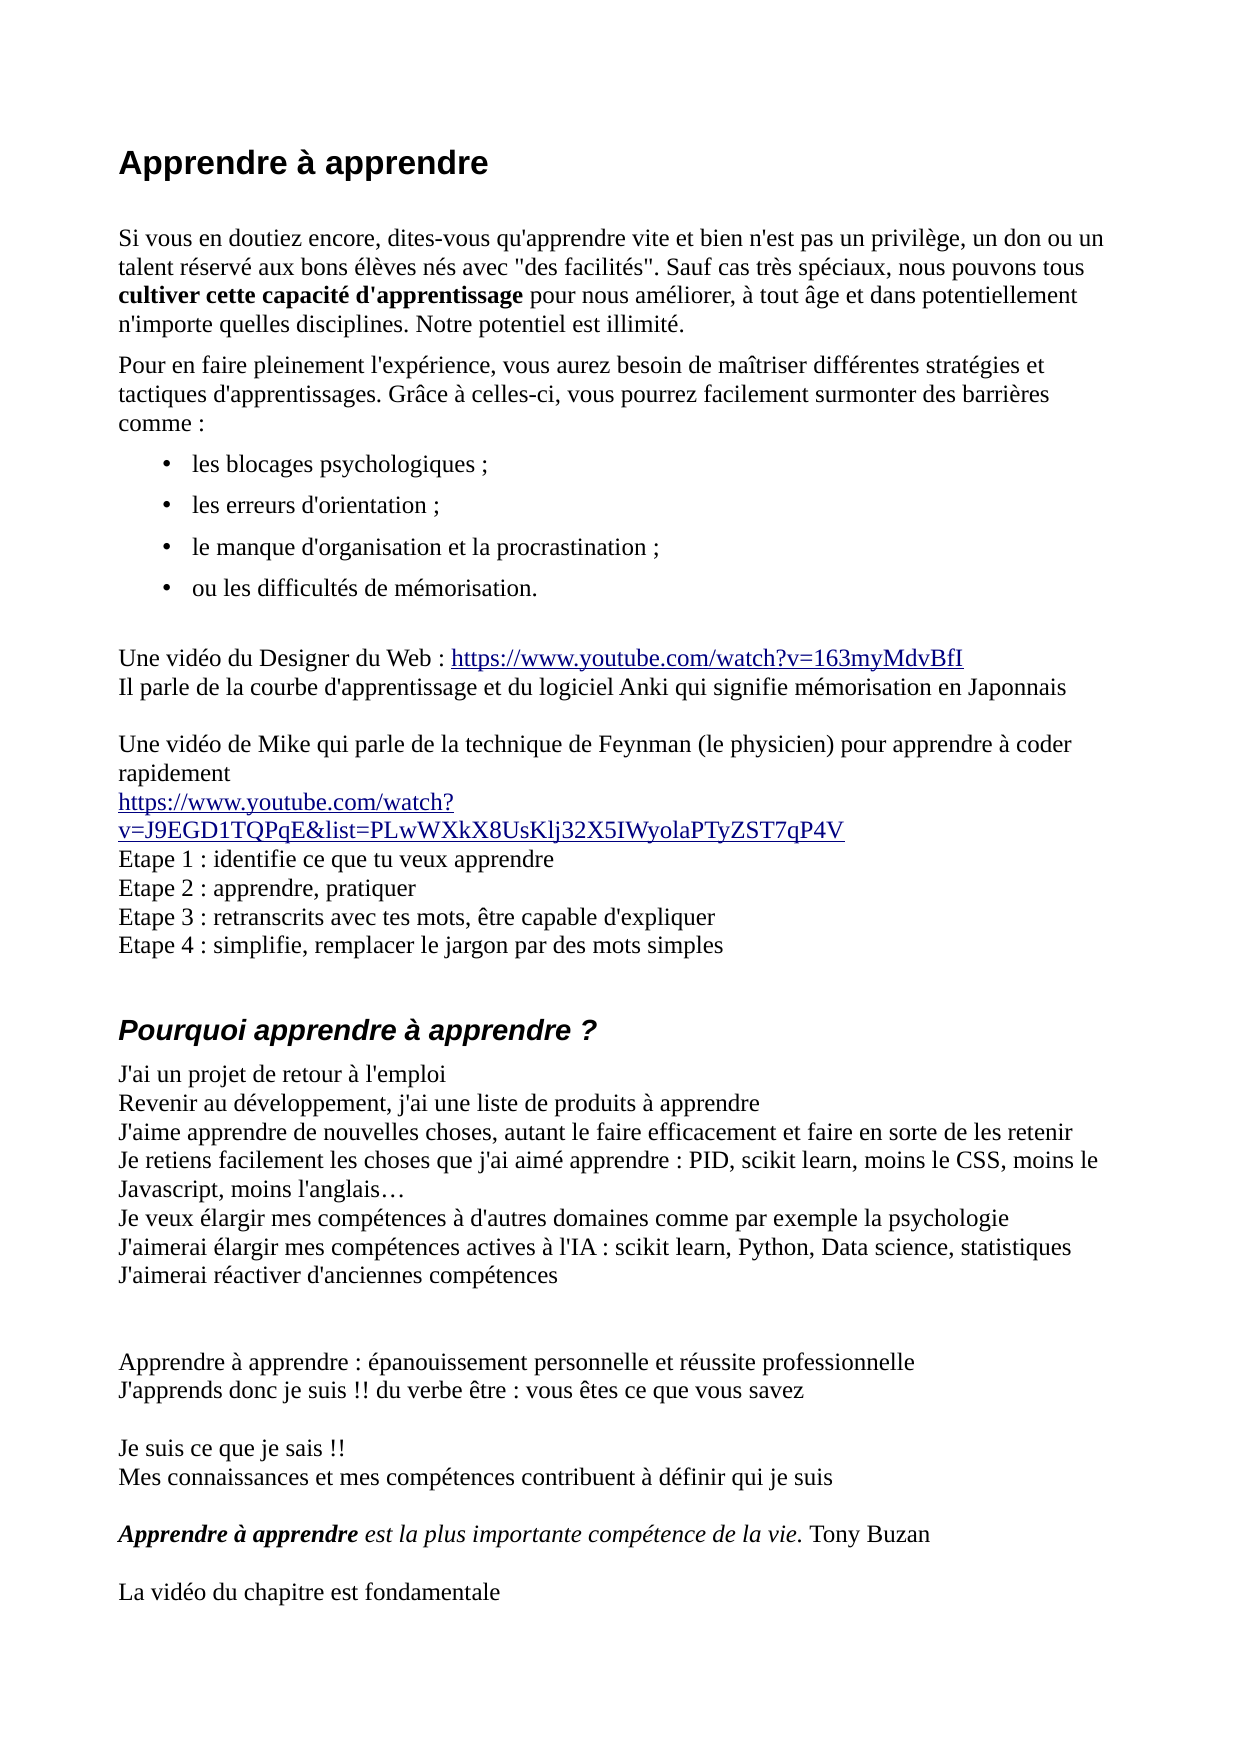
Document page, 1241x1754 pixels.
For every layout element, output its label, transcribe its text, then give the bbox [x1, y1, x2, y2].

text Si vous en doutiez encore, dites-vous qu'apprendre vite et bien n'est pas un privilège, un don ou un talent réservé aux bons élèves nés avec "des facilités". Sauf cas très spéciaux, nous pouvons tous cultiver cette capacité d'apprentissage pour nous améliorer, à tout âge et dans potentiellement n'importe quelles disciplines. Notre potentiel est illimité. [118, 223, 1122, 338]
list ou les difficultés de mémorisation. [162, 573, 1122, 602]
list les erreurs d'orientation ; [162, 491, 1122, 519]
text Revenir au développement, j'ai une liste de produits à apprendre [118, 1088, 1122, 1117]
text Je veux élargir mes compétences à d'autres domaines comme par exemple la psychologie [118, 1203, 1122, 1232]
text J'apprends donc je suis !! du verbe être : vous êtes ce que vous savez [118, 1375, 1122, 1404]
text Apprendre à apprendre : épanouissement personnelle et réussite professionnelle [118, 1347, 1122, 1375]
text Mes connaissances et mes compétences contribuent à définir qui je suis [118, 1462, 1122, 1490]
text Il parle de la courbe d'apprentissage et du logiciel Anki qui signifie mémorisation en Japonnais [118, 672, 1122, 701]
text https://www.youtube.com/watch?v=J9EGD1TQPqE&list=PLwWXkX8UsKlj32X5IWyolaPTyZST7qP4V [118, 787, 1122, 844]
list les blocages psychologiques ; [162, 449, 1122, 478]
text Pour en faire pleinement l'expérience, vous aurez besoin de maîtriser différentes stratégies et tactiques d'apprentissages. Grâce à celles-ci, vous pourrez facilement surmonter des barrières comme : [118, 351, 1122, 437]
text Etape 3 : retranscrits avec tes mots, être capable d'expliquer [118, 902, 1122, 931]
text Apprendre à apprendre est la plus importante compétence de la vie. Tony Buzan [118, 1519, 1122, 1548]
subtitle Apprendre à apprendre [118, 143, 1122, 182]
text Etape 1 : identifie ce que tu veux apprendre [118, 844, 1122, 873]
list le manque d'organisation et la procrastination ; [162, 532, 1122, 561]
text Etape 2 : apprendre, pratiquer [118, 873, 1122, 902]
subtitle Pourquoi apprendre à apprendre ? [118, 1013, 1122, 1047]
text J'aimerai réactiver d'anciennes compétences [118, 1260, 1122, 1289]
text La vidéo du chapitre est fondamentale [118, 1577, 1122, 1605]
text Etape 4 : simplifie, remplacer le jargon par des mots simples [118, 931, 1122, 959]
text Une vidéo du Designer du Web : https://www.youtube.com/watch?v=163myMdvBfI [118, 643, 1122, 672]
text Je retiens facilement les choses que j'ai aimé apprendre : PID, scikit learn, moins le CSS, moins le Javascript, moins l'anglais… [118, 1145, 1122, 1203]
text J'ai un projet de retour à l'emploi [118, 1059, 1122, 1088]
text Une vidéo de Mike qui parle de la technique de Feynman (le physicien) pour apprendre à coder rapidement [118, 729, 1122, 787]
text J'aime apprendre de nouvelles choses, autant le faire efficacement et faire en sorte de les retenir [118, 1117, 1122, 1145]
text J'aimerai élargir mes compétences actives à l'IA : scikit learn, Python, Data science, statistiques [118, 1232, 1122, 1260]
text Je suis ce que je sais !! [118, 1433, 1122, 1462]
